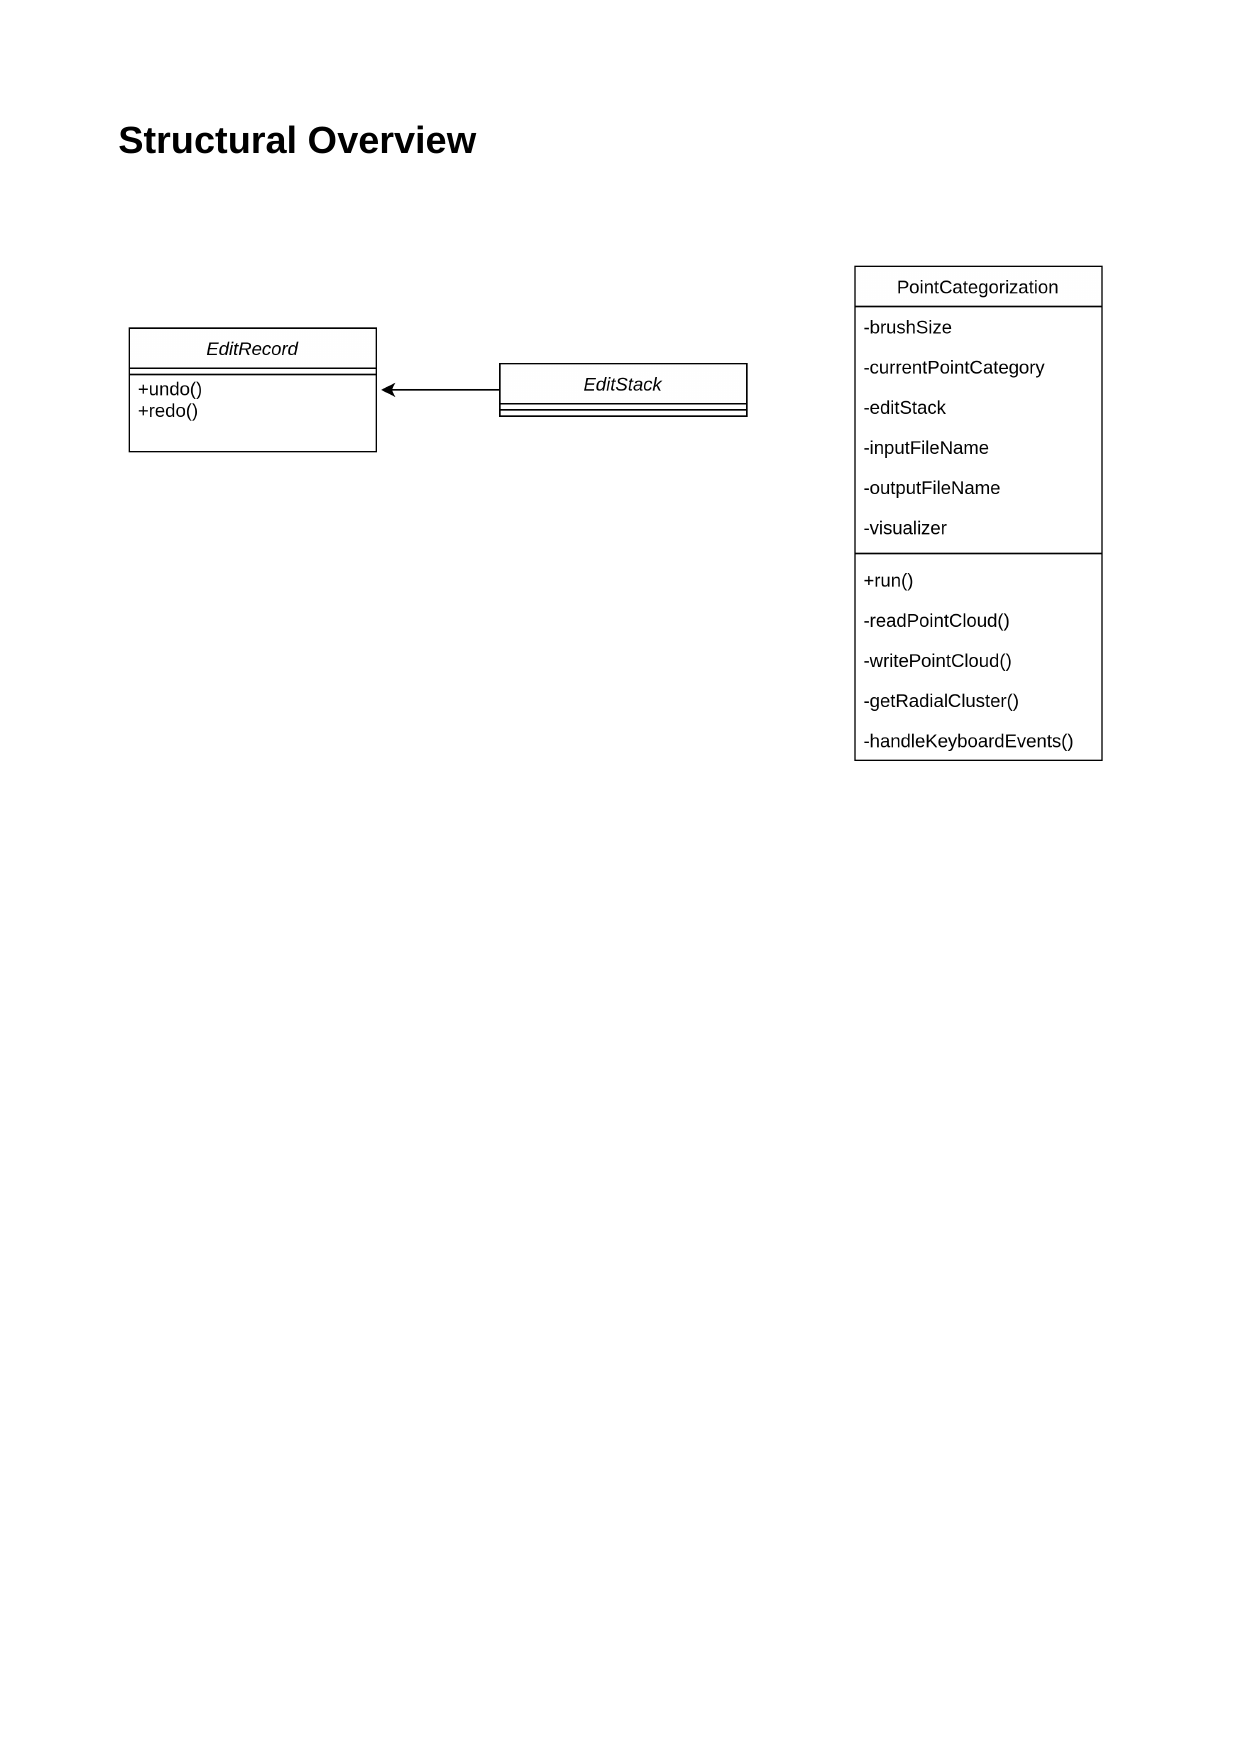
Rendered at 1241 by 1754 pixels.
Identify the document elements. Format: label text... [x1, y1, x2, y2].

picture [113, 250, 1118, 781]
subtitle Structural Overview [118, 118, 1122, 162]
